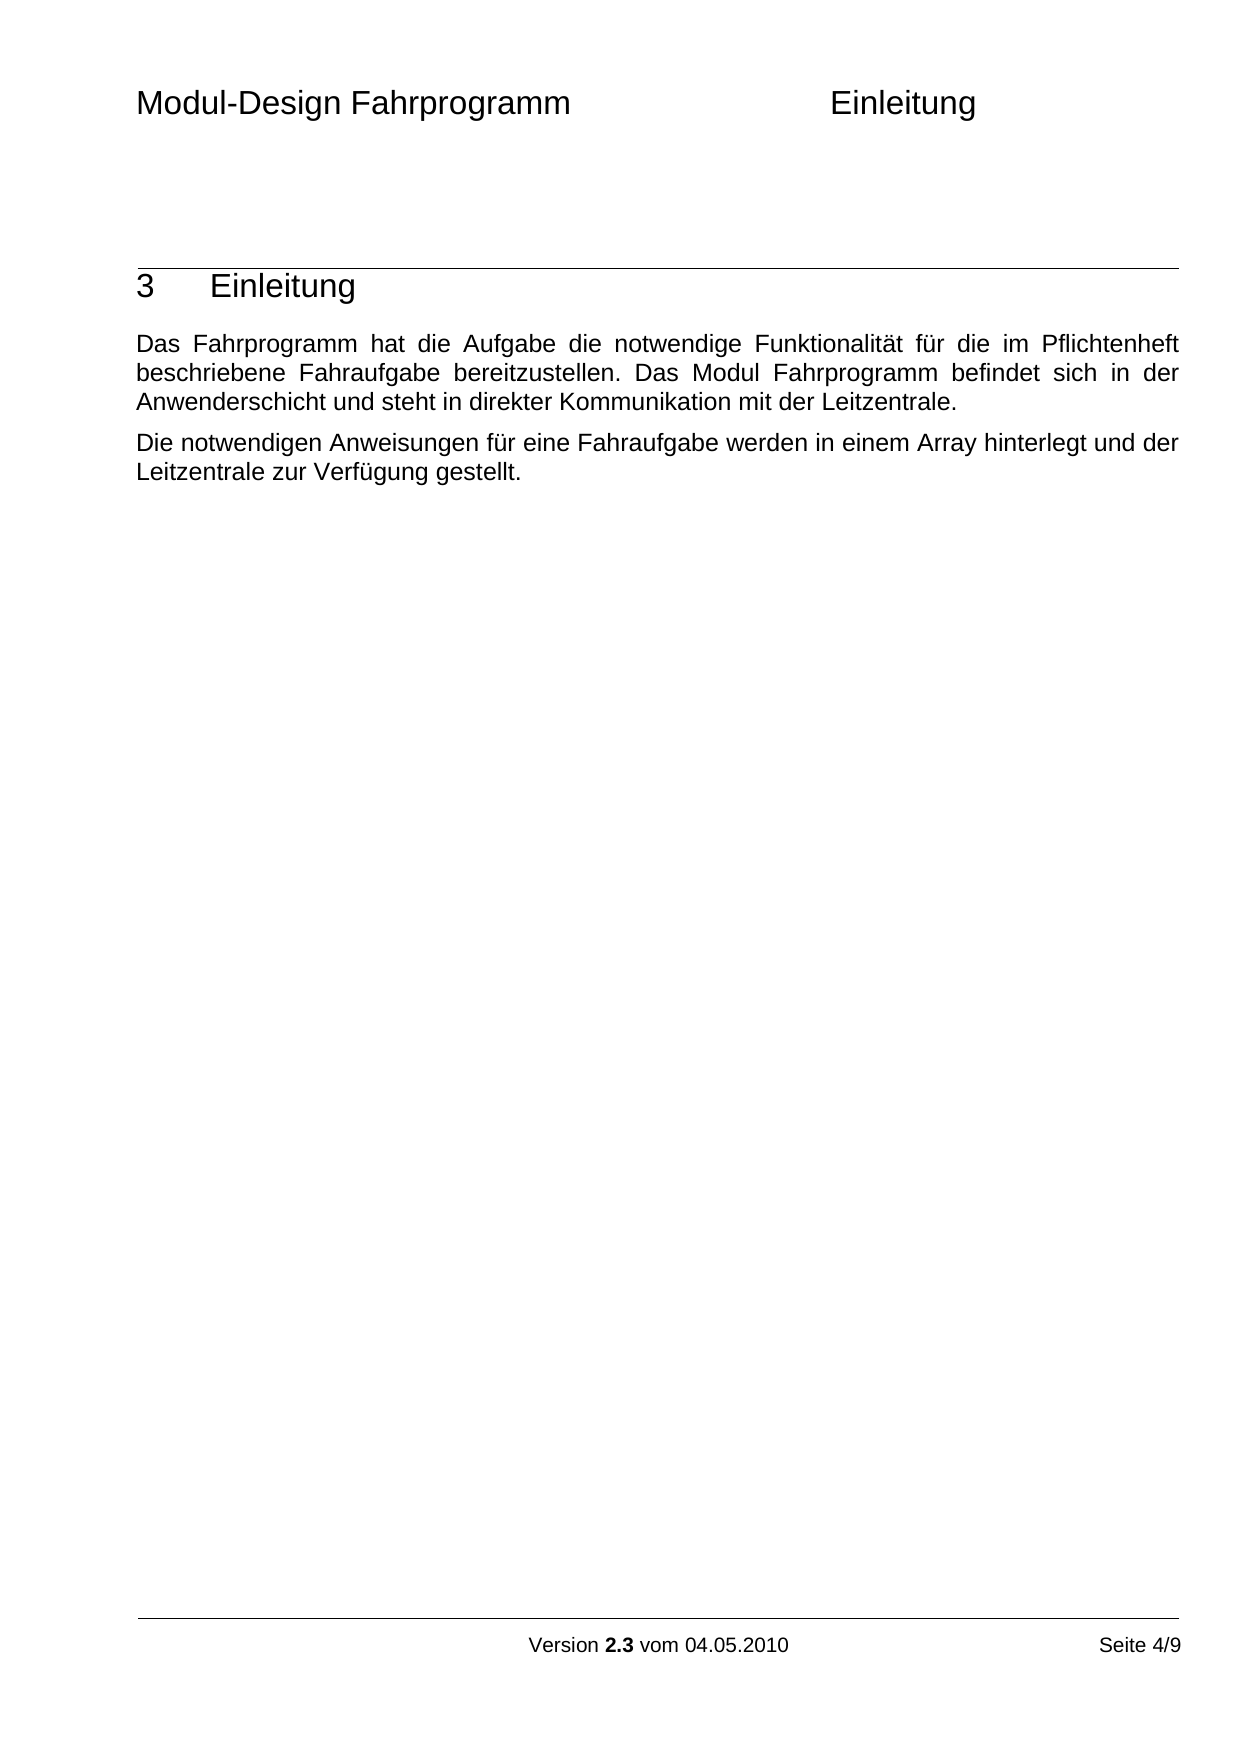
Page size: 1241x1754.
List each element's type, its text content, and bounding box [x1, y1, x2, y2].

subtitle Einleitung [349, 289, 1181, 304]
text Das Fahrprogramm hat die Aufgabe die notwendige Funktionalität für die im Pflichtenheft beschriebene Fahraufgabe bereitzustellen. Das Modul Fahrprogramm befindet sich in der Anwenderschicht und steht in direkter Kommunikation mit der Leitzentrale. [136, 329, 1181, 416]
text Die notwendigen Anweisungen für eine Fahraufgabe werden in einem Array hinterlegt und der Leitzentrale zur Verfügung gestellt. [136, 428, 1181, 486]
subtitle Einleitung [136, 289, 350, 304]
